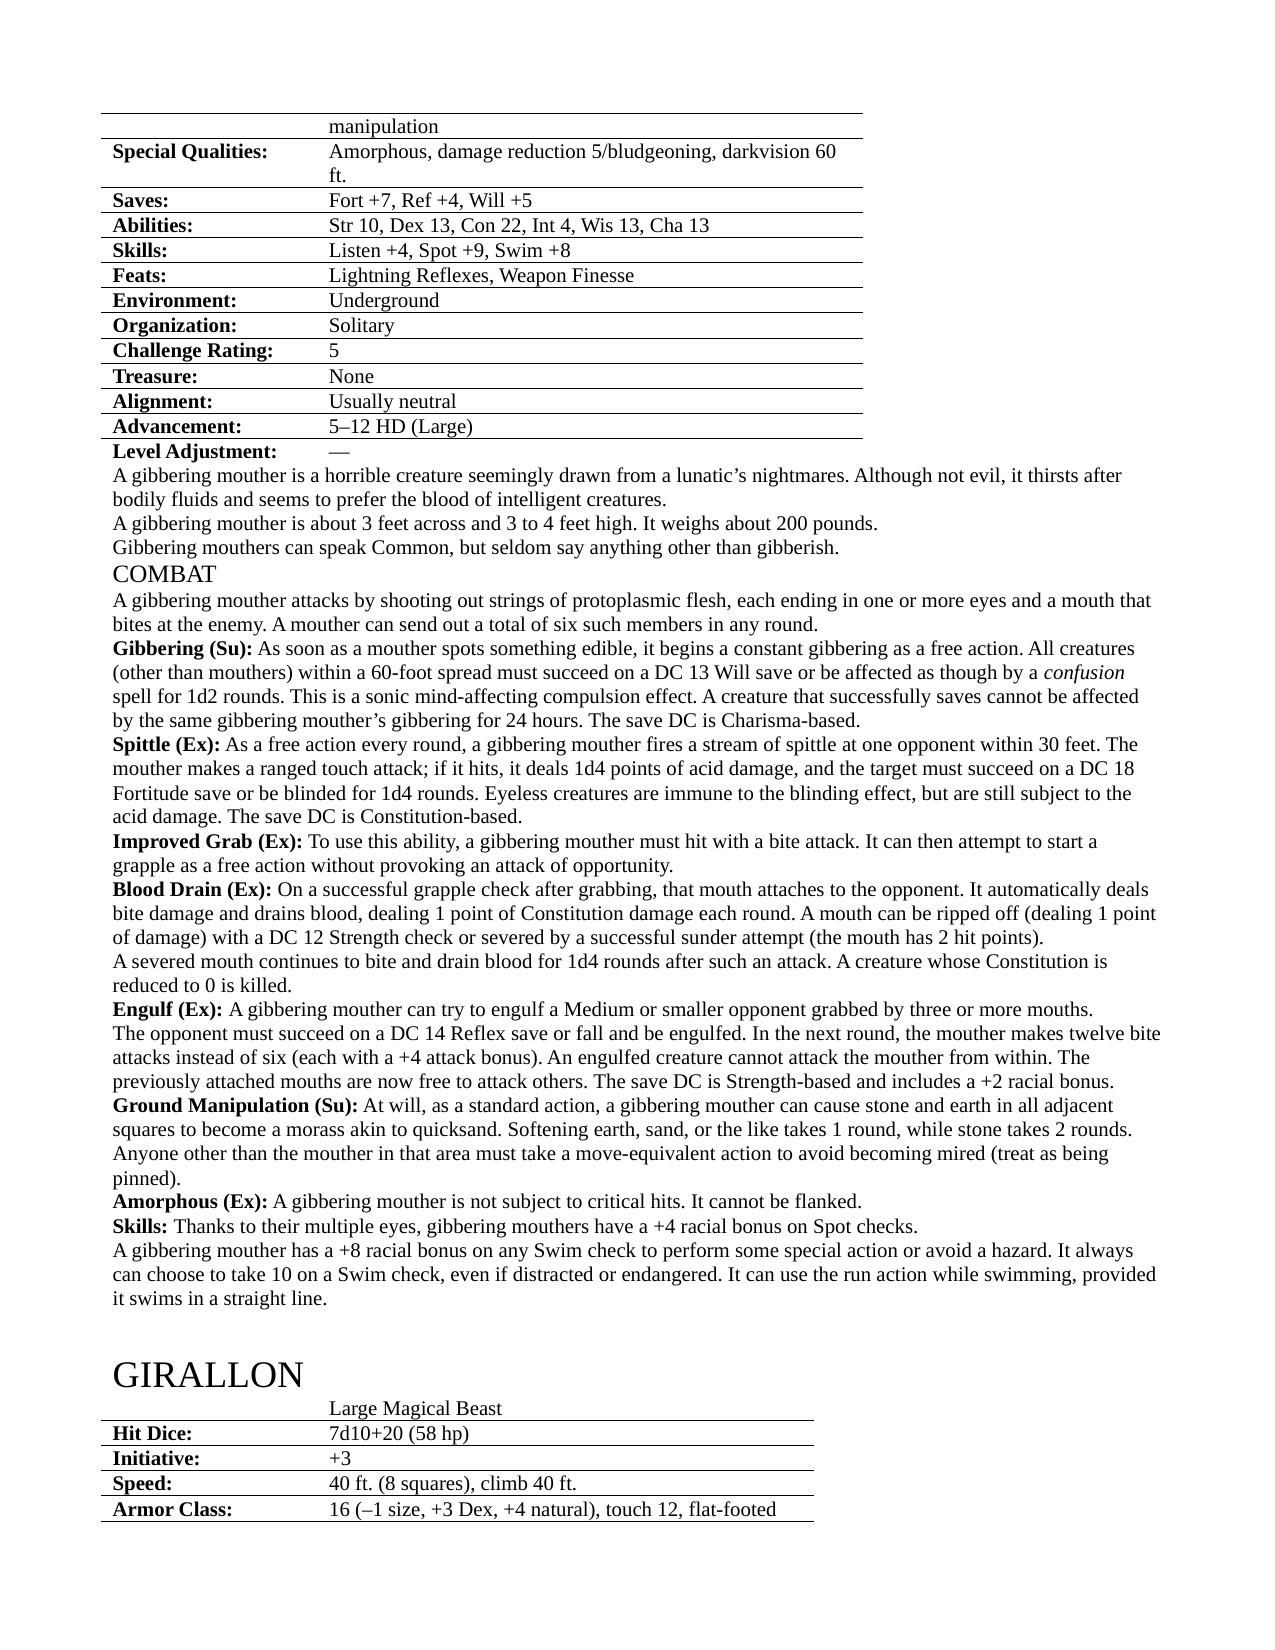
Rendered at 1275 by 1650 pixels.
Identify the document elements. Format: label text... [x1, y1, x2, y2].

table_cell Listen +4, Spot +9, Swim +8 [318, 238, 862, 262]
text A gibbering mouther attacks by shooting out strings of protoplasmic flesh, each ending in one or more eyes and a mouth that bites at the enemy. A mouther can send out a total of six such members in any round. [112, 588, 1162, 636]
table_cell Advancement: [101, 414, 317, 438]
text Amorphous (Ex): A gibbering mouther is not subject to critical hits. It cannot be flanked. [112, 1189, 1162, 1213]
text A severed mouth continues to bite and drain blood for 1d4 rounds after such an attack. A creature whose Constitution is reduced to 0 is killed. [112, 949, 1162, 997]
table_cell Str 10, Dex 13, Con 22, Int 4, Wis 13, Cha 13 [318, 213, 862, 237]
table_cell Treasure: [101, 364, 317, 388]
table_cell Fort +7, Ref +4, Will +5 [318, 188, 862, 212]
text The opponent must succeed on a DC 14 Reflex save or fall and be engulfed. In the next round, the mouther makes twelve bite attacks instead of six (each with a +4 attack bonus). An engulfed creature cannot attack the mouther from within. The previously attached mouths are now free to attack others. The save DC is Strength-based and includes a +2 racial bonus. [112, 1021, 1162, 1093]
text A gibbering mouther is about 3 feet across and 3 to 4 feet high. It weighs about 200 pounds. [112, 511, 1162, 535]
table_cell Skills: [101, 238, 317, 262]
text A gibbering mouther is a horrible creature seemingly drawn from a lunatic’s nightmares. Although not evil, it thirsts after bodily fluids and seems to prefer the blood of intelligent creatures. [112, 463, 1162, 511]
table_cell Amorphous, damage reduction 5/bludgeoning, darkvision 60 ft. [318, 139, 862, 187]
text Gibbering mouthers can speak Common, but seldom say anything other than gibberish. [112, 535, 1162, 559]
table_cell Armor Class: [101, 1496, 318, 1521]
table_cell 40 ft. (8 squares), climb 40 ft. [318, 1471, 814, 1495]
table_header [101, 1396, 318, 1420]
text A gibbering mouther has a +8 racial bonus on any Swim check to perform some special action or avoid a hazard. It always can choose to take 10 on a Swim check, even if distracted or endangered. It can use the run action while swimming, provided it swims in a straight line. [112, 1238, 1162, 1310]
table_cell Level Adjustment: [101, 439, 317, 463]
table_cell Alignment: [101, 389, 317, 413]
table_cell Feats: [101, 263, 317, 287]
table_cell Environment: [101, 288, 317, 312]
table_cell None [318, 364, 862, 388]
table_cell Hit Dice: [101, 1421, 318, 1445]
table_cell Lightning Reflexes, Weapon Finesse [318, 263, 862, 287]
table_cell Solitary [318, 313, 862, 337]
table_header Large Magical Beast [318, 1396, 814, 1420]
table_cell Organization: [101, 313, 317, 337]
table_cell Speed: [101, 1471, 318, 1495]
text COMBAT [112, 559, 1162, 588]
table_cell [101, 114, 317, 138]
table_cell Saves: [101, 188, 317, 212]
table_cell — [318, 439, 862, 463]
text Ground Manipulation (Su): At will, as a standard action, a gibbering mouther can cause stone and earth in all adjacent squares to become a morass akin to quicksand. Softening earth, sand, or the like takes 1 round, while stone takes 2 rounds. Anyone other than the mouther in that area must take a move-equivalent action to avoid becoming mired (treat as being pinned). [112, 1093, 1162, 1189]
text Gibbering (Su): As soon as a mouther spots something edible, it begins a constant gibbering as a free action. All creatures (other than mouthers) within a 60-foot spread must succeed on a DC 13 Will save or be affected as though by a confusion spell for 1d2 rounds. This is a sonic mind-affecting compulsion effect. A creature that successfully saves cannot be affected by the same gibbering mouther’s gibbering for 24 hours. The save DC is Charisma-based. [112, 636, 1162, 732]
text Blood Drain (Ex): On a successful grapple check after grabbing, that mouth attaches to the opponent. It automatically deals bite damage and drains blood, dealing 1 point of Constitution damage each round. A mouth can be ripped off (dealing 1 point of damage) with a DC 12 Strength check or severed by a successful sunder attempt (the mouth has 2 hit points). [112, 877, 1162, 949]
table_cell Initiative: [101, 1446, 318, 1470]
text Skills: Thanks to their multiple eyes, gibbering mouthers have a +4 racial bonus on Spot checks. [112, 1213, 1162, 1238]
table_cell 5 [318, 339, 862, 362]
table_cell 7d10+20 (58 hp) [318, 1421, 814, 1445]
table_cell +3 [318, 1446, 814, 1470]
text Improved Grab (Ex): To use this ability, a gibbering mouther must hit with a bite attack. It can then attempt to start a grapple as a free action without provoking an attack of opportunity. [112, 828, 1162, 877]
table_cell 5–12 HD (Large) [318, 414, 862, 438]
text GIRALLON [112, 1353, 1162, 1396]
text Spittle (Ex): As a free action every round, a gibbering mouther fires a stream of spittle at one opponent within 30 feet. The mouther makes a ranged touch attack; if it hits, it deals 1d4 points of acid damage, and the target must succeed on a DC 18 Fortitude save or be blinded for 1d4 rounds. Eyeless creatures are immune to the blinding effect, but are still subject to the acid damage. The save DC is Constitution-based. [112, 732, 1162, 828]
table_cell Special Qualities: [101, 139, 317, 187]
table_cell Usually neutral [318, 389, 862, 413]
table_cell manipulation [318, 114, 862, 138]
table_cell Challenge Rating: [101, 339, 317, 362]
table_cell Abilities: [101, 213, 317, 237]
table_cell Underground [318, 288, 862, 312]
table_cell 16 (–1 size, +3 Dex, +4 natural), touch 12, flat-footed [318, 1496, 814, 1521]
text Engulf (Ex): A gibbering mouther can try to engulf a Medium or smaller opponent grabbed by three or more mouths. [112, 997, 1162, 1021]
